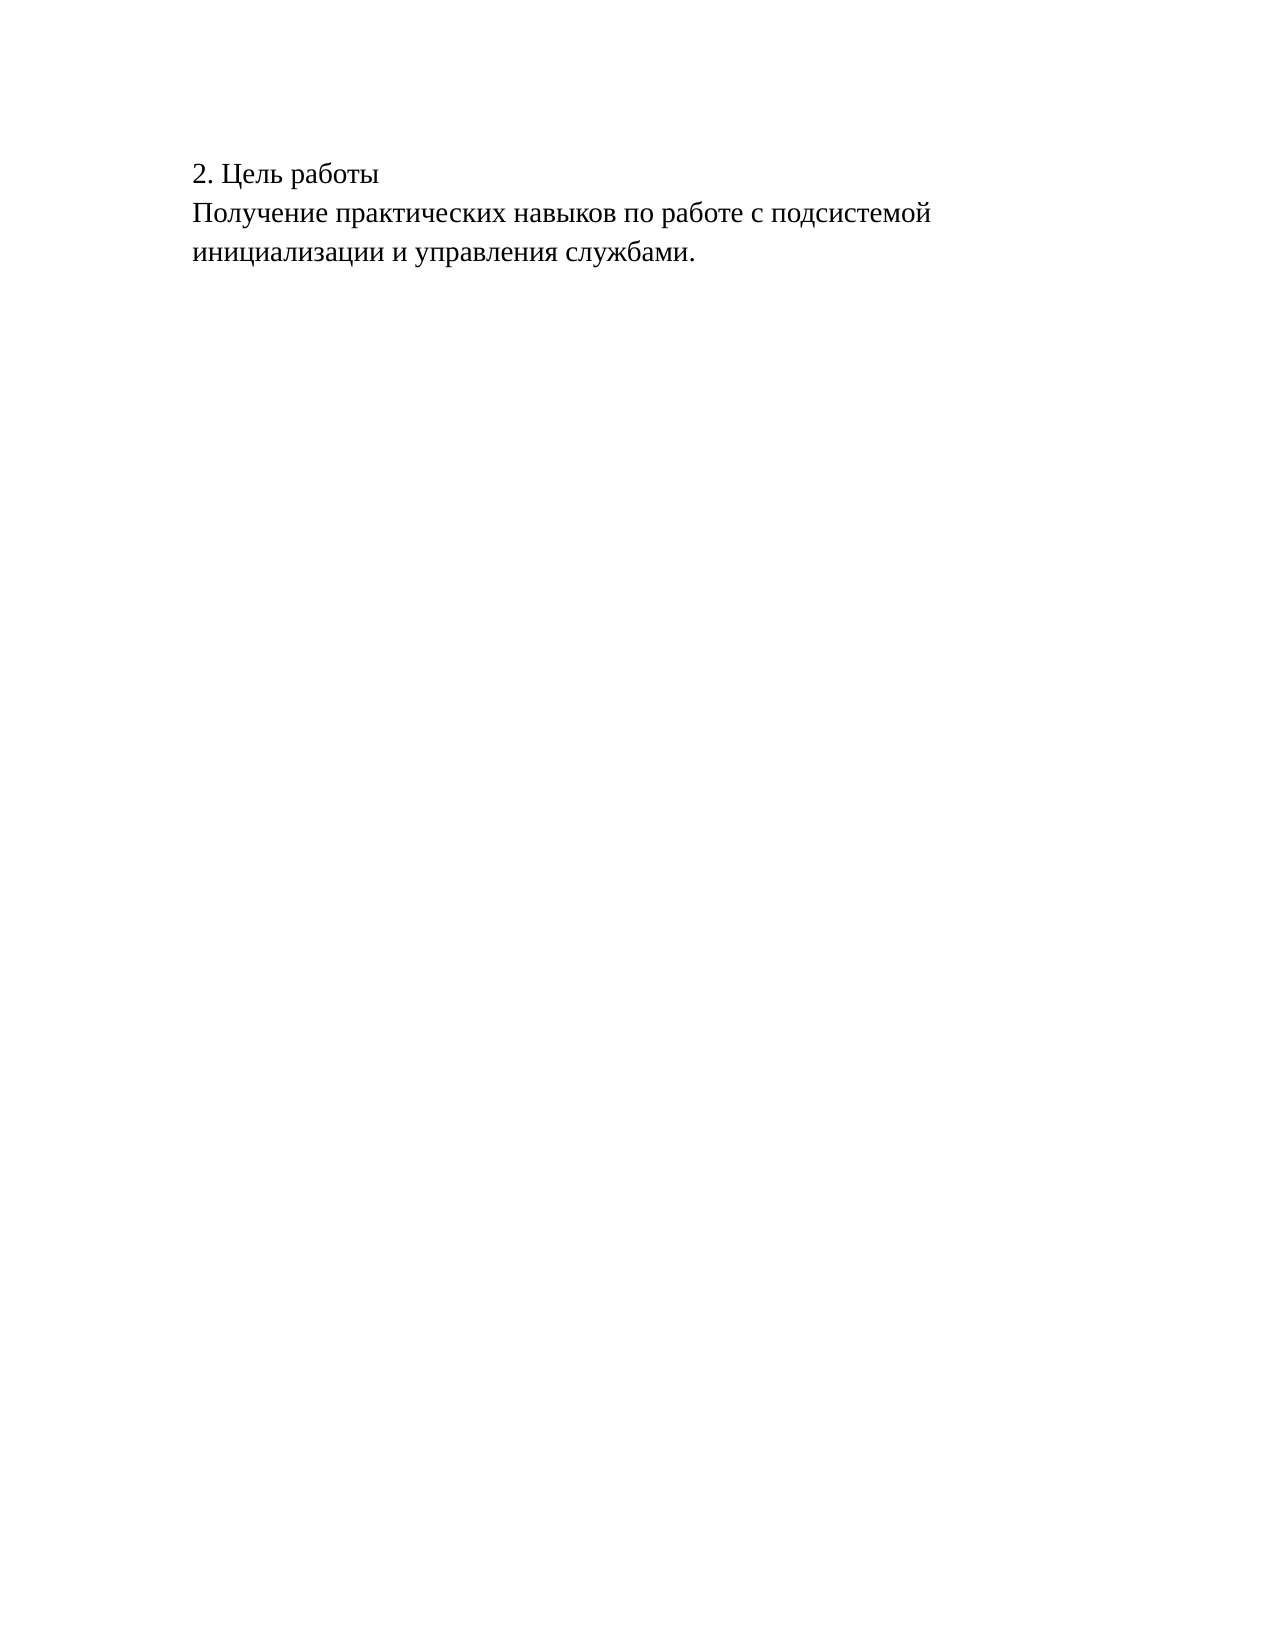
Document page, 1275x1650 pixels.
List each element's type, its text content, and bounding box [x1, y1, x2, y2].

text Получение практических навыков по работе с подсистемой [192, 195, 1157, 229]
text 2. Цель работы [192, 157, 1157, 190]
text инициализации и управления службами. [192, 234, 1157, 267]
